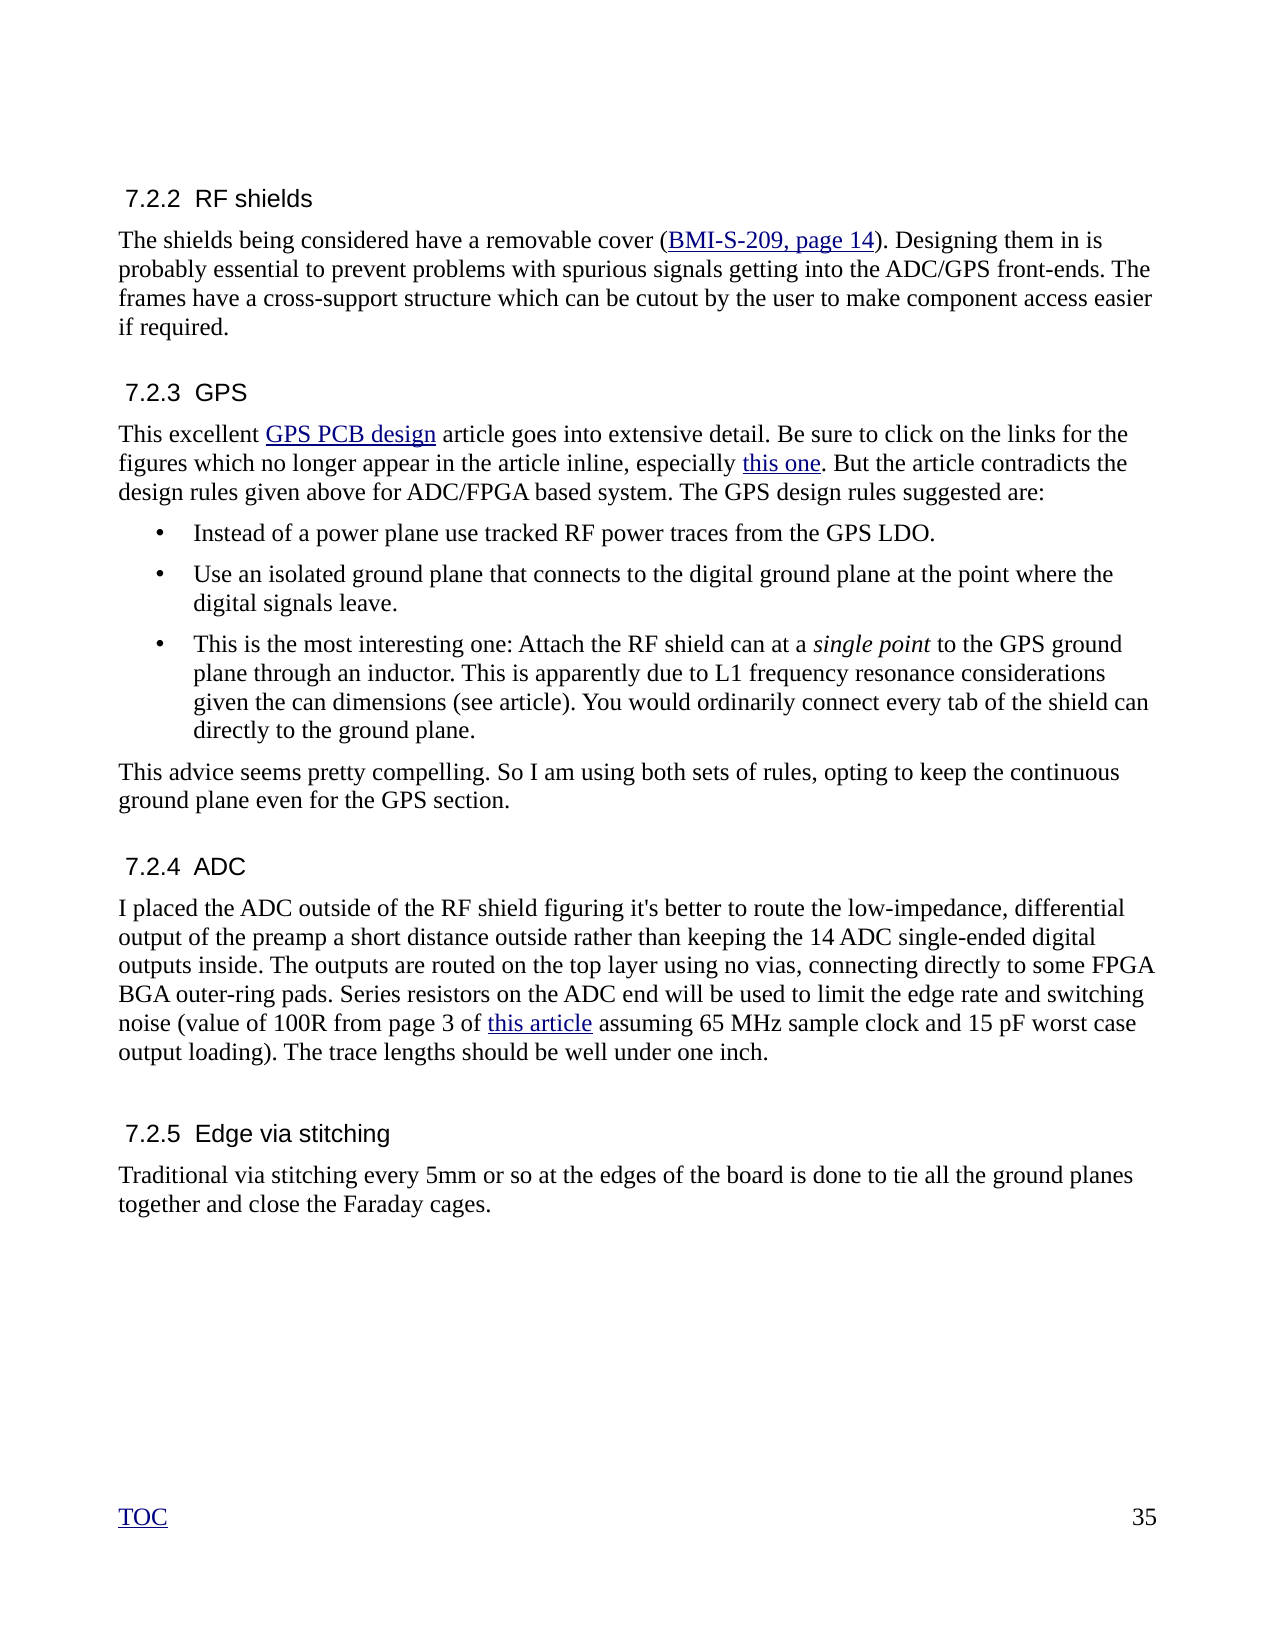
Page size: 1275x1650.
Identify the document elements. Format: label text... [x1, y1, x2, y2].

list This is the most interesting one: Attach the RF shield can at a single point to the GPS ground plane through an inductor. This is apparently due to L1 frequency resonance considerations given the can dimensions (see article). You would ordinarily connect every tab of the shield can directly to the ground plane. [156, 629, 1157, 744]
text The shields being considered have a removable cover (BMI-S-209, page 14). Designing them in is probably essential to prevent problems with spurious signals getting into the ADC/GPS front-ends. The frames have a cross-support structure which can be cutout by the user to make component access easier if required. [118, 226, 1157, 341]
text I placed the ADC outside of the RF shield figuring it's better to route the low-impedance, differential output of the preamp a short distance outside rather than keeping the 14 ADC single-ended digital outputs inside. The outputs are routed on the top layer using no vias, connecting directly to some FPGA BGA outer-ring pads. Series resistors on the ADC end will be used to limit the edge rate and switching noise (value of 100R from page 3 of this article assuming 65 MHz sample clock and 15 pF worst case output loading). The trace lengths should be well under one inch. [118, 893, 1157, 1066]
subtitle RF shields [118, 184, 1157, 213]
text This excellent GPS PCB design article goes into extensive detail. Be sure to click on the links for the figures which no longer appear in the article inline, especially this one. But the article contradicts the design rules given above for ADC/FPGA based system. The GPS design rules suggested are: [118, 419, 1157, 506]
subtitle Edge via stitching [118, 1119, 1157, 1148]
subtitle GPS [118, 378, 1157, 407]
text This advice seems pretty compelling. So I am using both sets of rules, opting to keep the continuous ground plane even for the GPS section. [118, 757, 1157, 814]
list Instead of a power plane use tracked RF power traces from the GPS LDO. [156, 518, 1157, 547]
list Use an isolated ground plane that connects to the digital ground plane at the point where the digital signals leave. [156, 559, 1157, 617]
text Traditional via stitching every 5mm or so at the edges of the board is done to tie all the ground planes together and close the Faraday cages. [118, 1161, 1157, 1218]
subtitle ADC [118, 852, 1157, 881]
